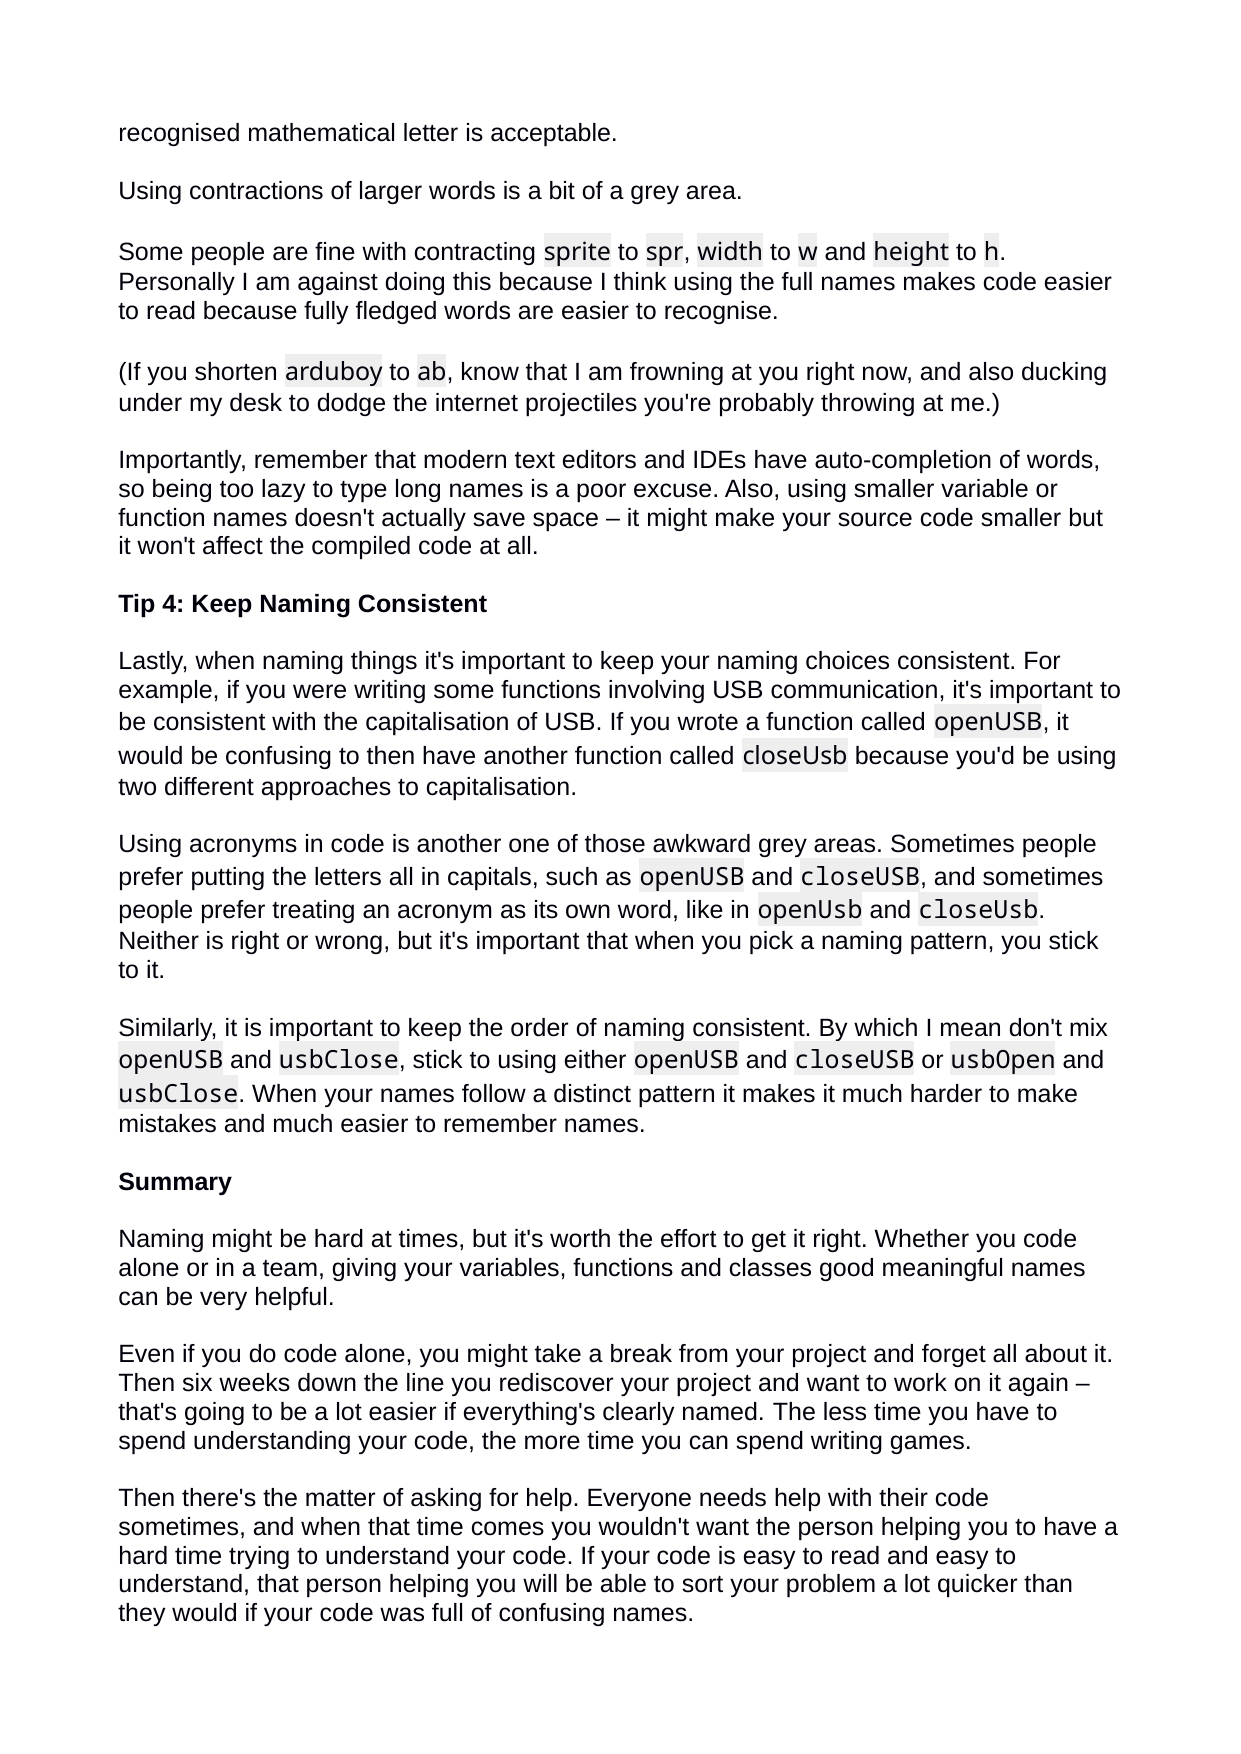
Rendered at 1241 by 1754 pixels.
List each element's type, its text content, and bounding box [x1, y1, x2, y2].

text Importantly, remember that modern text editors and IDEs have auto-completion of words, so being too lazy to type long names is a poor excuse. Also, using smaller variable or function names doesn't actually save space – it might make your source code smaller but it won't affect the compiled code at all. [118, 445, 1122, 560]
text Summary [118, 1167, 1122, 1196]
text Using acronyms in code is another one of those awkward grey areas. Sometimes people prefer putting the letters all in capitals, such as openUSB and closeUSB, and sometimes people prefer treating an acronym as its own word, like in openUsb and closeUsb. Neither is right or wrong, but it's important that when you pick a naming pattern, you stick to it. [118, 829, 1122, 984]
text Then there's the matter of asking for help. Everyone needs help with their code sometimes, and when that time comes you wouldn't want the person helping you to have a hard time trying to understand your code. If your code is easy to read and easy to understand, that person helping you will be able to sort your problem a lot quicker than they would if your code was full of confusing names. [118, 1483, 1122, 1627]
text Even if you do code alone, you might take a break from your project and forget all about it. Then six weeks down the line you rediscover your project and want to work on it again – that's going to be a lot easier if everything's clearly named. The less time you have to spend understanding your code, the more time you can spend writing games. [118, 1339, 1122, 1454]
text (If you shorten arduboy to ab, know that I am frowning at you right now, and also ducking under my desk to dodge the internet projectiles you're probably throwing at me.) [118, 353, 1122, 416]
text Lastly, when naming things it's important to keep your naming choices consistent. For example, if you were writing some functions involving USB communication, it's important to be consistent with the capitalisation of USB. If you wrote a function called openUSB, it would be confusing to then have another function called closeUsb because you'd be using two different approaches to capitalisation. [118, 646, 1122, 801]
text Personally I am against doing this because I think using the full names makes code easier to read because fully fledged words are easier to recognise. [118, 267, 1122, 325]
text Using contractions of larger words is a bit of a grey area. [118, 176, 1122, 204]
text recognised mathematical letter is acceptable. [118, 118, 1122, 147]
text Similarly, it is important to keep the order of naming consistent. By which I mean don't mix openUSB and usbClose, stick to using either openUSB and closeUSB or usbOpen and usbClose. When your names follow a distinct pattern it makes it much harder to make mistakes and much easier to remember names. [118, 1012, 1122, 1138]
text Tip 4: Keep Naming Consistent [118, 589, 1122, 617]
text Naming might be hard at times, but it's worth the effort to get it right. Whether you code alone or in a team, giving your variables, functions and classes good meaningful names can be very helpful. [118, 1224, 1122, 1311]
text Some people are fine with contracting sprite to spr, width to w and height to h. [118, 233, 1122, 267]
